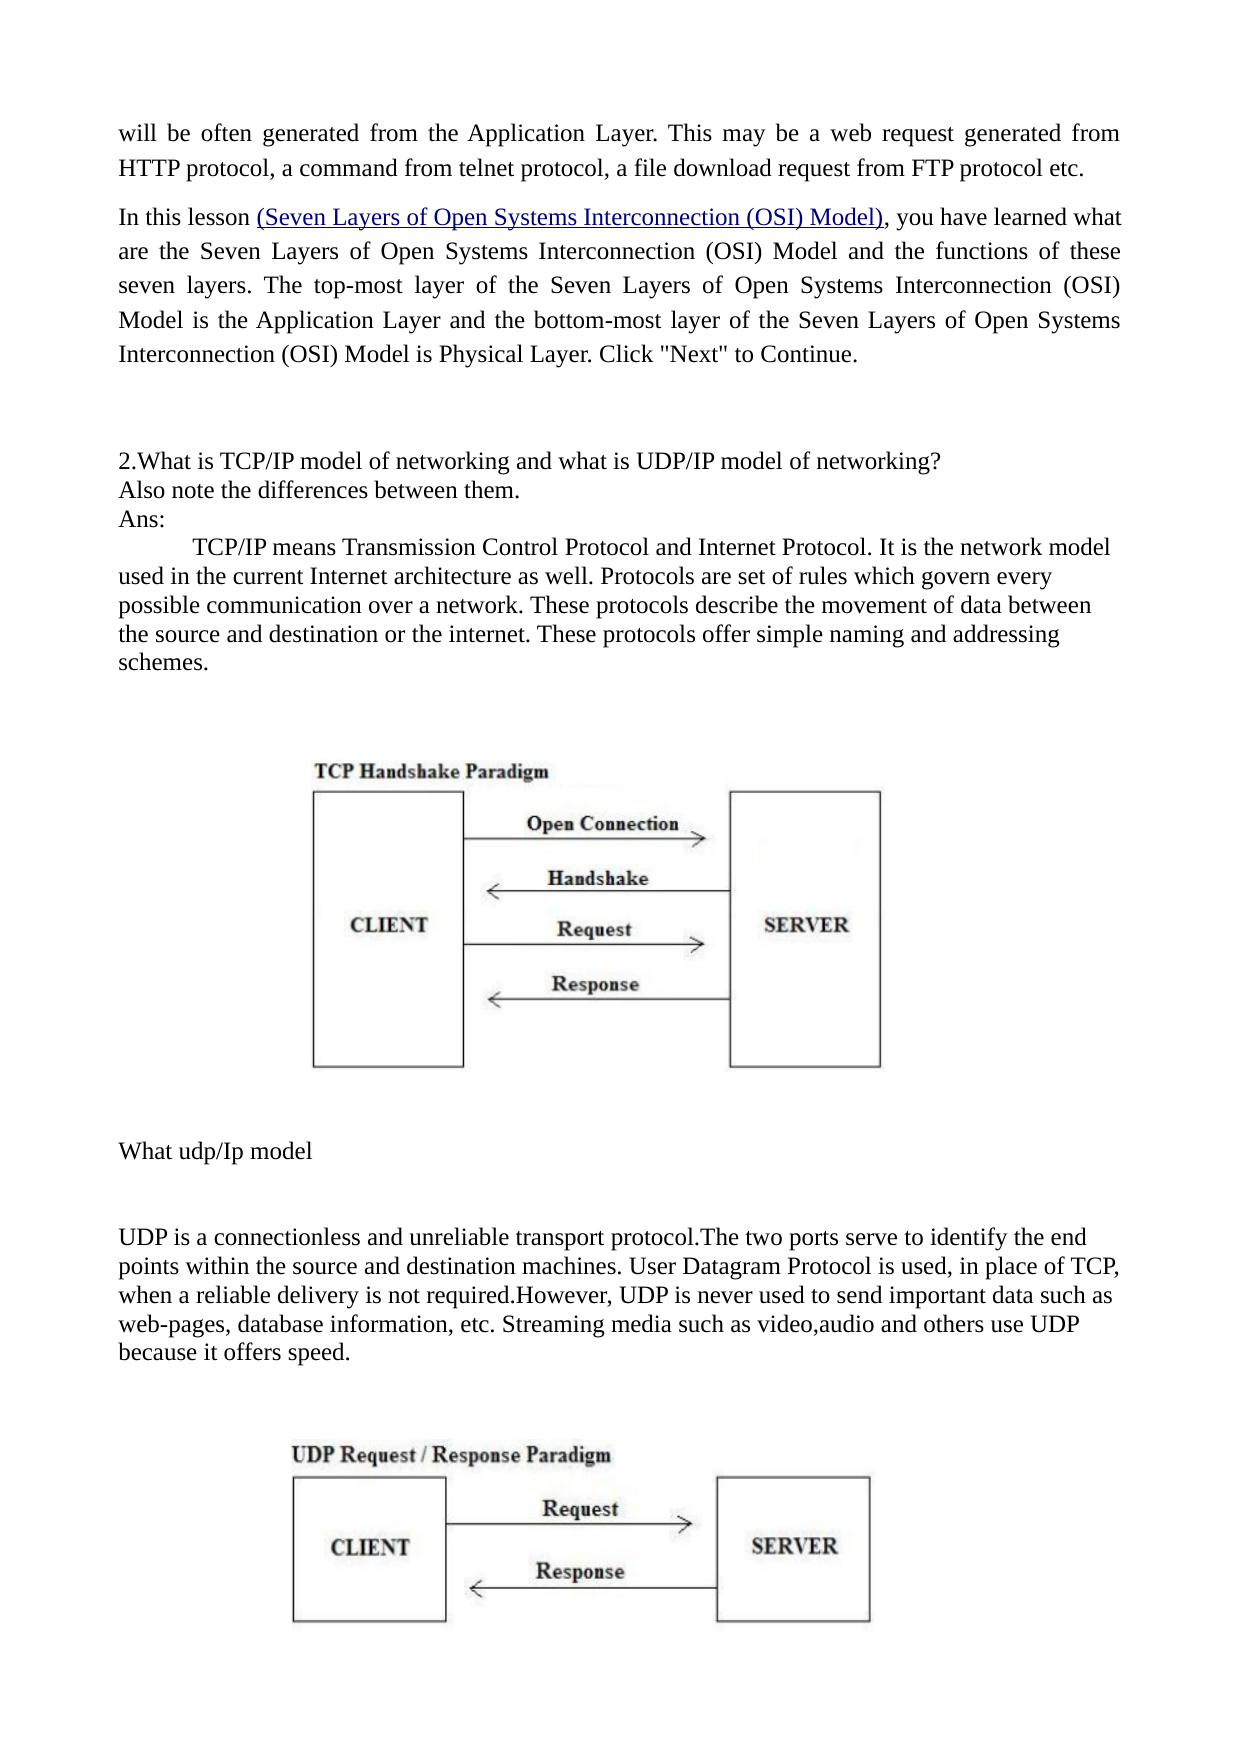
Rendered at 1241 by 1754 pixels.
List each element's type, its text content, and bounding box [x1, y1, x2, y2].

text In this lesson (Seven Layers of Open Systems Interconnection (OSI) Model), you have learned what are the Seven Layers of Open Systems Interconnection (OSI) Model and the functions of these seven layers. The top-most layer of the Seven Layers of Open Systems Interconnection (OSI) Model is the Application Layer and the bottom-most layer of the Seven Layers of Open Systems Interconnection (OSI) Model is Physical Layer. Click "Next" to Continue. [118, 202, 1122, 368]
text What udp/Ip model [118, 1136, 1122, 1165]
text Also note the differences between them. [118, 475, 1122, 504]
picture [240, 1439, 884, 1666]
text will be often generated from the Application Layer. This may be a web request generated from HTTP protocol, a command from telnet protocol, a file download request from FTP protocol etc. [118, 118, 1122, 181]
picture [274, 743, 919, 1072]
text Ans: [118, 504, 1122, 532]
text TCP/IP means Transmission Control Protocol and Internet Protocol. It is the network model used in the current Internet architecture as well. Protocols are set of rules which govern every possible communication over a network. These protocols describe the movement of data between the source and destination or the internet. These protocols offer simple naming and addressing schemes. [118, 532, 1122, 676]
text 2.What is TCP/IP model of networking and what is UDP/IP model of networking? [118, 446, 1122, 475]
text UDP is a connectionless and unreliable transport protocol.The two ports serve to identify the end points within the source and destination machines. User Datagram Protocol is used, in place of TCP, when a reliable delivery is not required.However, UDP is never used to send important data such as web-pages, database information, etc. Streaming media such as video,audio and others use UDP because it offers speed. [118, 1222, 1122, 1366]
